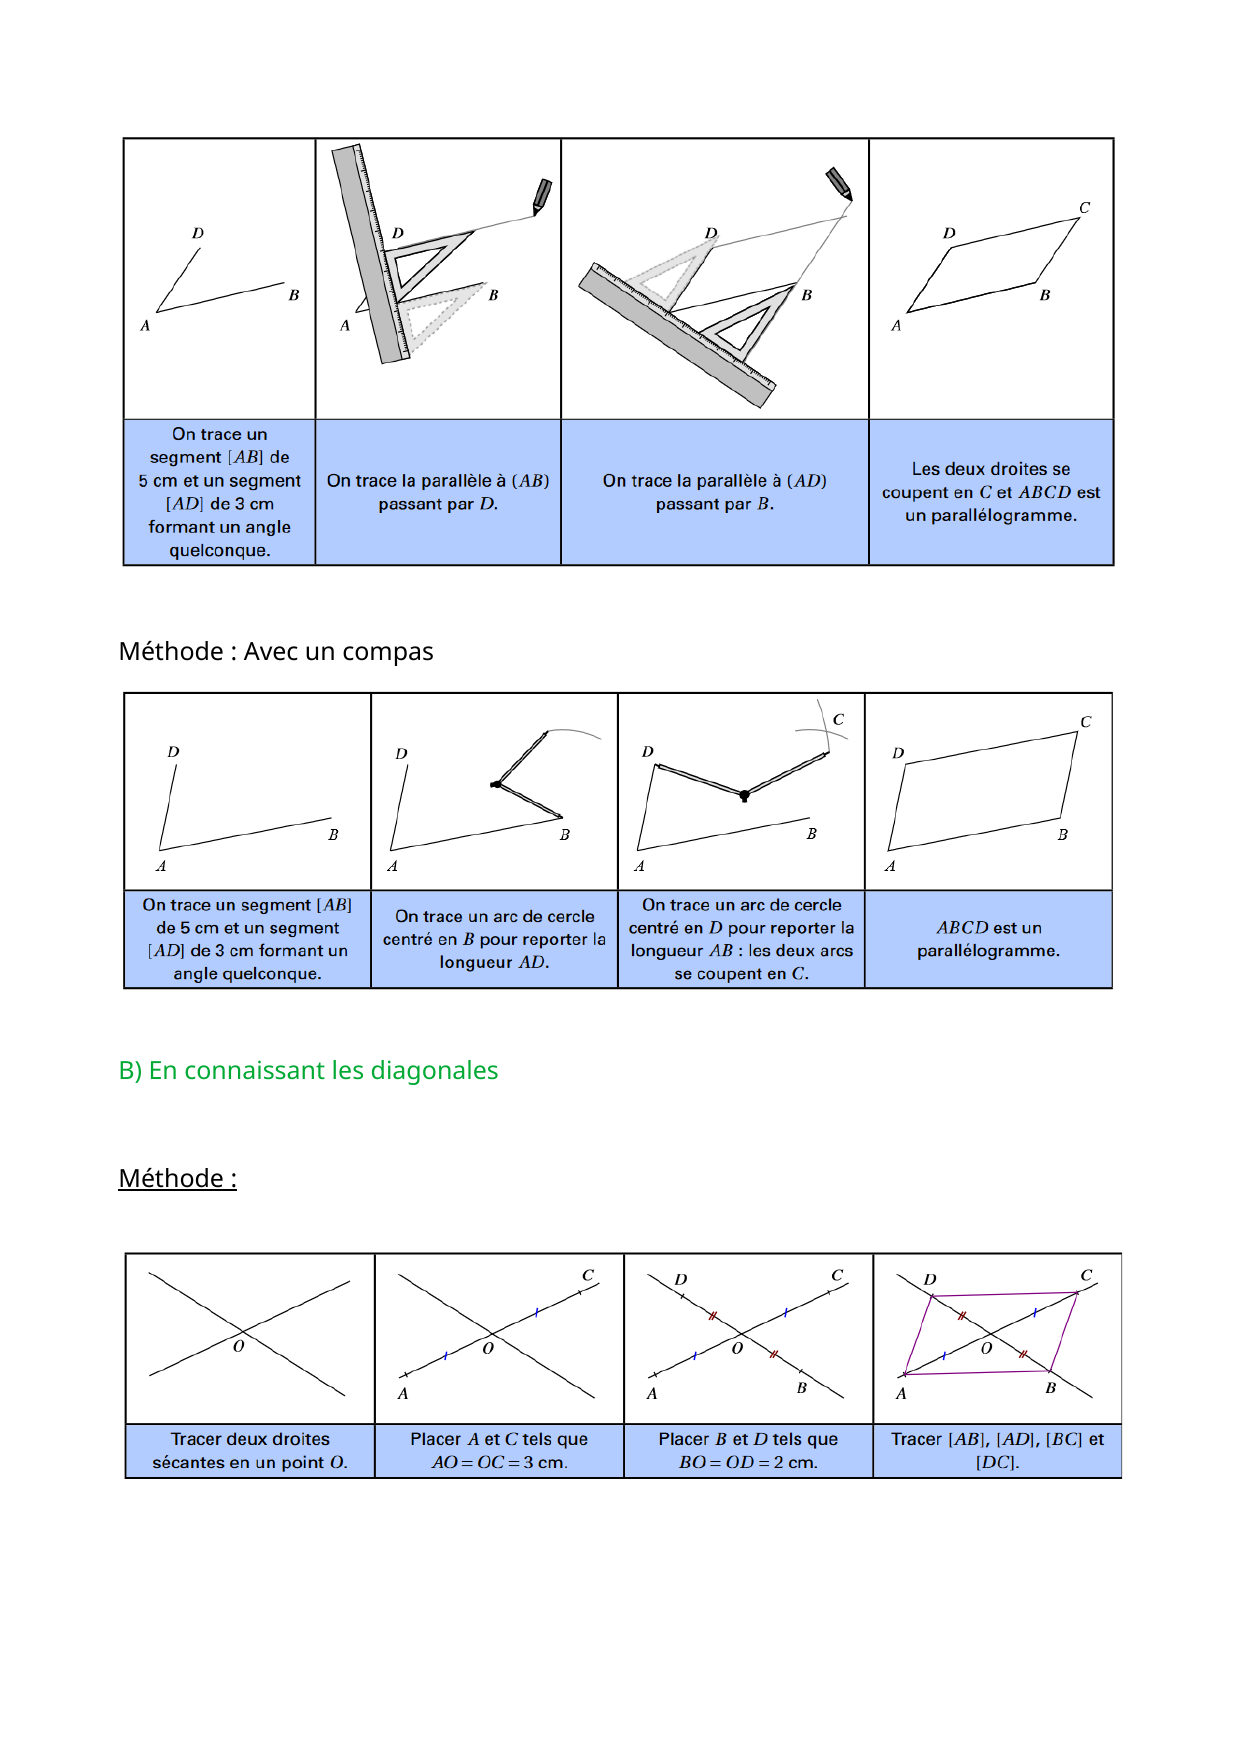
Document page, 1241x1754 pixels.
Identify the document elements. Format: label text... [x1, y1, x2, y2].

picture [118, 687, 1123, 994]
text Méthode : Avec un compas [118, 633, 1122, 667]
picture [118, 1243, 1123, 1483]
picture [118, 136, 1123, 575]
text Méthode : [118, 1160, 1122, 1194]
text B) En connaissant les diagonales [118, 1053, 1122, 1087]
